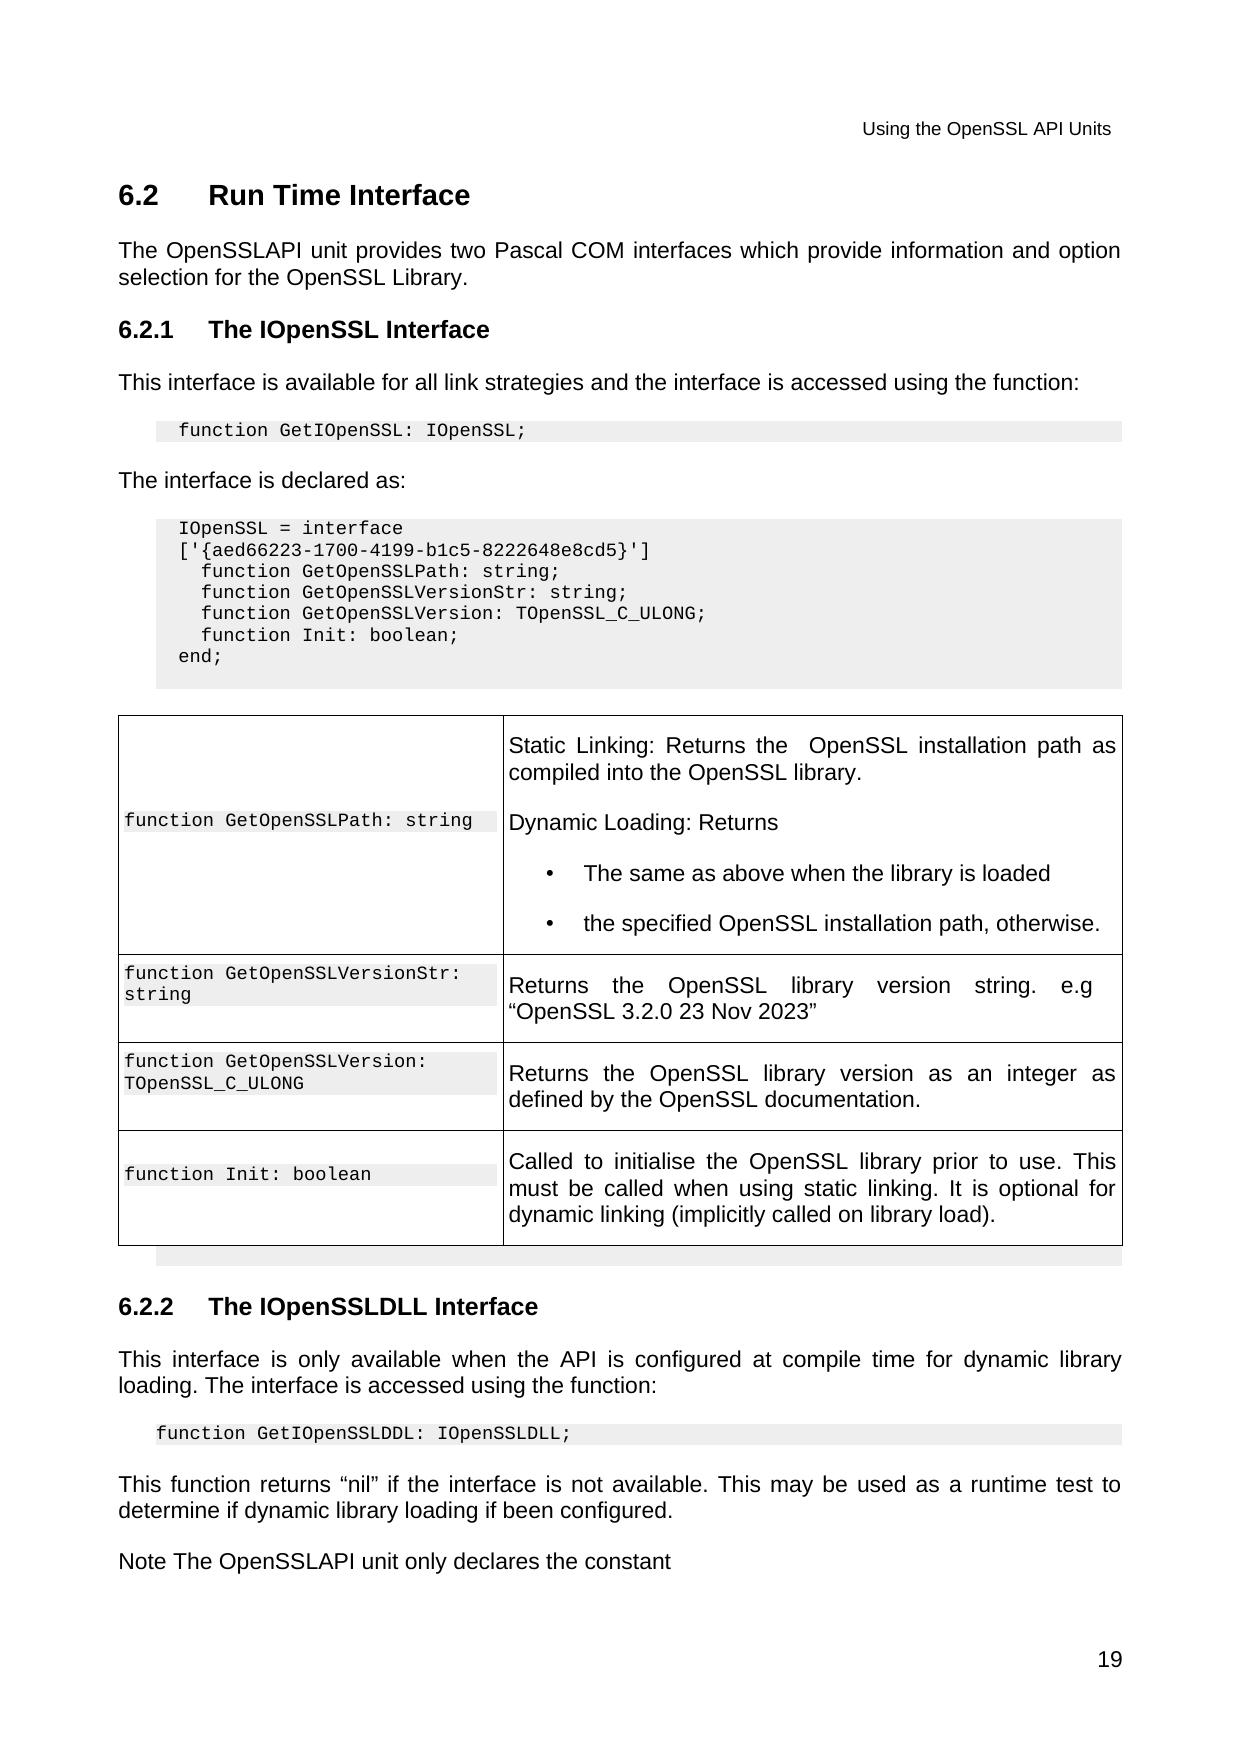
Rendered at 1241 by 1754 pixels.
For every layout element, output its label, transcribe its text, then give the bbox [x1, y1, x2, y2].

text Note The OpenSSLAPI unit only declares the constant [118, 1548, 1122, 1574]
table_cell function GetOpenSSLVersion: TOpenSSL_C_ULONG [119, 1043, 503, 1130]
text function GetIOpenSSL: IOpenSSL; [156, 421, 1122, 442]
text This function returns “nil” if the interface is not available. This may be used as a runtime test to determine if dynamic library loading if been configured. [118, 1471, 1122, 1523]
text The OpenSSLAPI unit provides two Pascal COM interfaces which provide information and option selection for the OpenSSL Library. [118, 237, 1122, 290]
text end; [156, 647, 1122, 668]
table_cell Called to initialise the OpenSSL library prior to use. This must be called when using static linking. It is optional for dynamic linking (implicitly called on library load). [504, 1131, 1122, 1245]
subtitle Run Time Interface [118, 178, 1122, 212]
text The interface is declared as: [118, 467, 1122, 494]
text ['{aed66223-1700-4199-b1c5-8222648e8cd5}'] [156, 540, 1122, 562]
text function GetIOpenSSLDDL: IOpenSSLDLL; [156, 1424, 1122, 1445]
text function Init: boolean; [156, 625, 1122, 647]
text function GetOpenSSLVersion: TOpenSSL_C_ULONG; [156, 604, 1122, 625]
table_header function GetOpenSSLPath: string [119, 716, 503, 954]
table_cell Returns the OpenSSL library version as an integer as defined by the OpenSSL documentation. [504, 1043, 1122, 1130]
table_cell Returns the OpenSSL library version string. e.g “OpenSSL 3.2.0 23 Nov 2023” [504, 955, 1122, 1042]
text function GetOpenSSLVersionStr: string; [156, 583, 1122, 604]
text IOpenSSL = interface [156, 519, 1122, 540]
table_cell function GetOpenSSLVersionStr: string [119, 955, 503, 1042]
text This interface is available for all link strategies and the interface is accessed using the function: [118, 369, 1122, 396]
table_cell function Init: boolean [119, 1131, 503, 1245]
text function GetOpenSSLPath: string; [156, 562, 1122, 583]
subtitle The IOpenSSL Interface [118, 315, 1122, 344]
text This interface is only available when the API is configured at compile time for dynamic library loading. The interface is accessed using the function: [118, 1346, 1122, 1399]
subtitle The IOpenSSLDLL Interface [118, 1292, 1122, 1321]
table_header Static Linking: Returns the OpenSSL installation path as compiled into the OpenSSL library. Dynamic Loading: Returns The same as above when the library is loaded the specified OpenSSL installation path, otherwise. [504, 716, 1122, 954]
